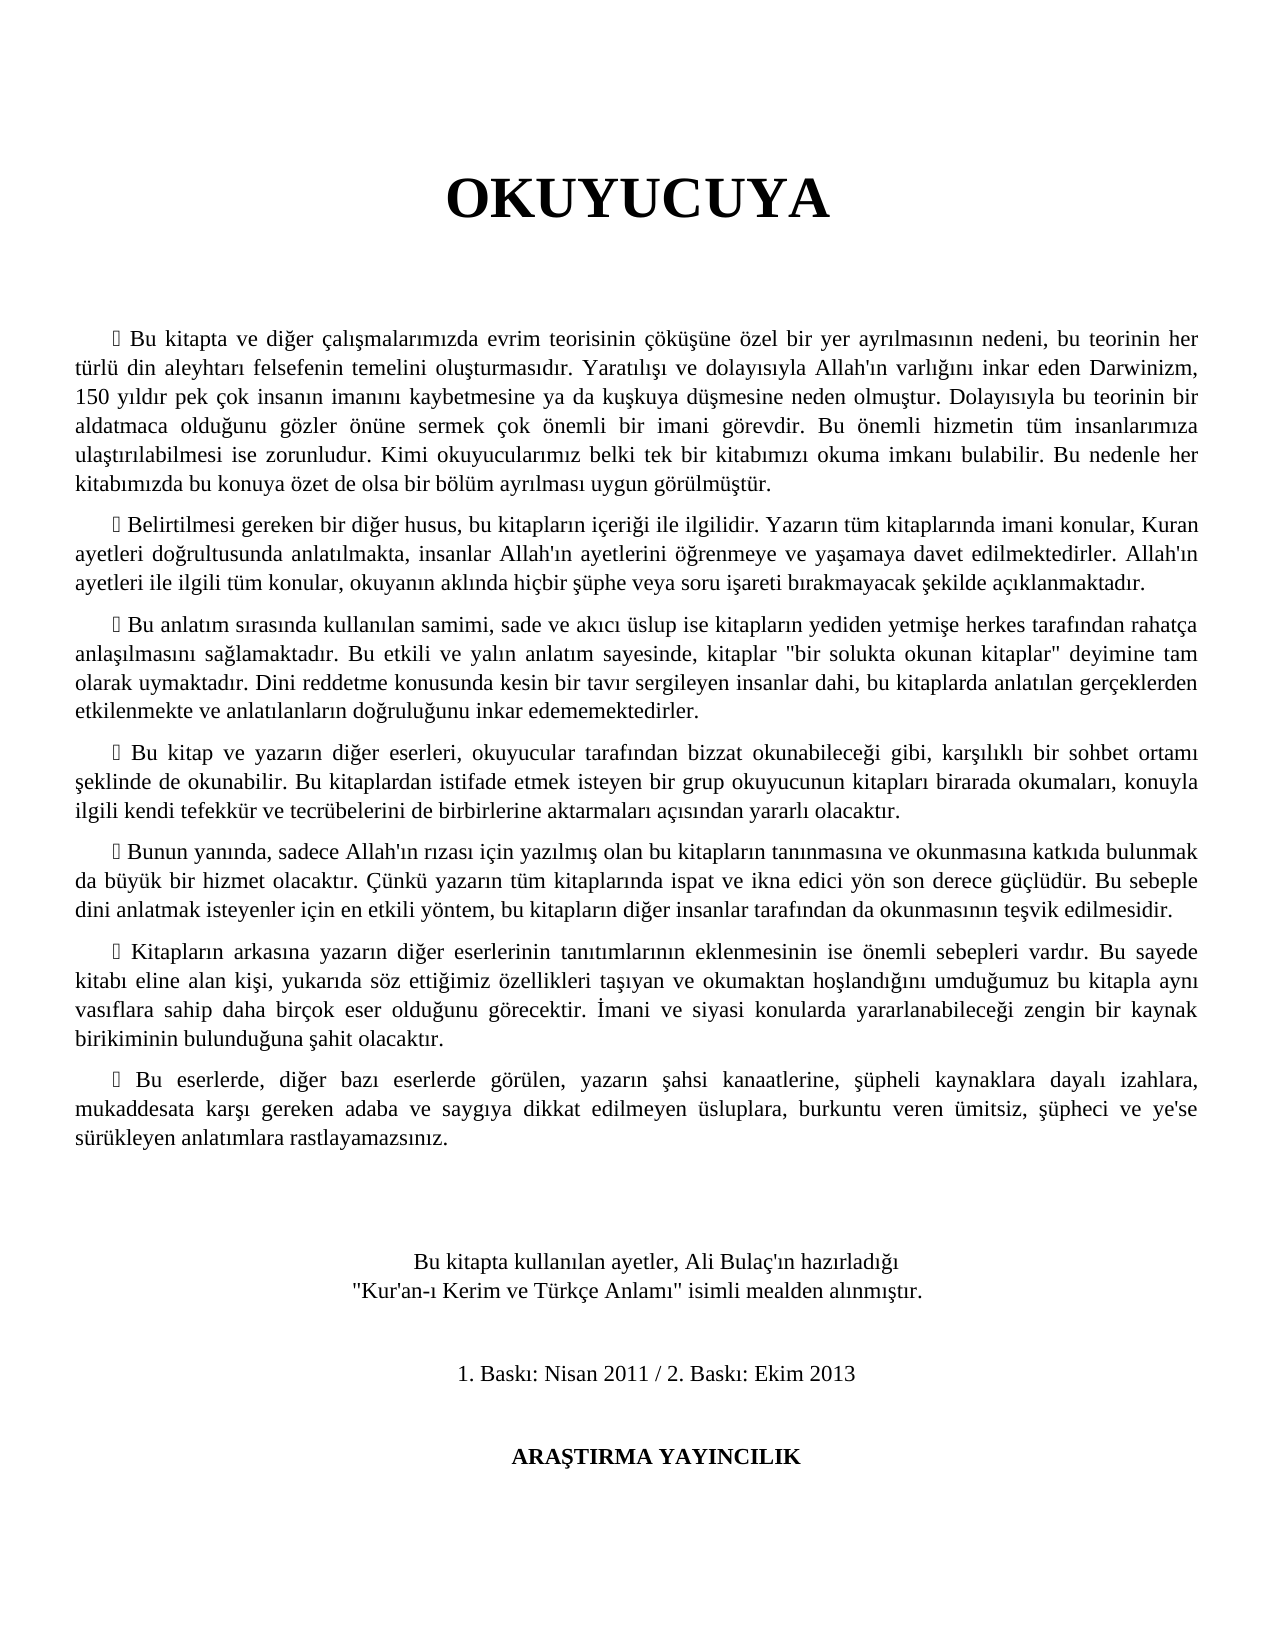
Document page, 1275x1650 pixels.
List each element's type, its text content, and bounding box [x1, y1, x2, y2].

text  Bu kitap ve yazarın diğer eserleri, okuyucular tarafından bizzat okunabileceği gibi, karşılıklı bir sohbet ortamı şeklinde de okunabilir. Bu kitaplardan istifade etmek isteyen bir grup okuyucunun kitapları birarada okumaları, konuyla ilgili kendi tefekkür ve tecrübelerini de birbirlerine aktarmaları açısından yararlı olacaktır. [75, 739, 1200, 823]
text  Kitapların arkasına yazarın diğer eserlerinin tanıtımlarının eklenmesinin ise önemli sebepleri vardır. Bu sayede kitabı eline alan kişi, yukarıda söz ettiğimiz özellikleri taşıyan ve okumaktan hoşlandığını umduğumuz bu kitapla aynı vasıflara sahip daha birçok eser olduğunu görecektir. İmani ve siyasi konularda yararlanabileceği zengin bir kaynak birikiminin bulunduğuna şahit olacaktır. [75, 938, 1200, 1051]
text Bu kitapta kullanılan ayetler, Ali Bulaç'ın hazırladığı "Kur'an-ı Kerim ve Türkçe Anlamı" isimli mealden alınmıştır. [75, 1248, 1200, 1304]
text  Bunun yanında, sadece Allah'ın rızası için yazılmış olan bu kitapların tanınmasına ve okunmasına katkıda bulunmak da büyük bir hizmet olacaktır. Çünkü yazarın tüm kitaplarında ispat ve ikna edici yön son derece güçlüdür. Bu sebeple dini anlatmak isteyenler için en etkili yöntem, bu kitapların diğer insanlar tarafından da okunmasının teşvik edilmesidir. [75, 838, 1200, 923]
text  Bu anlatım sırasında kullanılan samimi, sade ve akıcı üslup ise kitapların yediden yetmişe herkes tarafından rahatça anlaşılmasını sağlamaktadır. Bu etkili ve yalın anlatım sayesinde, kitaplar "bir solukta okunan kitaplar" deyimine tam olarak uymaktadır. Dini reddetme konusunda kesin bir tavır sergileyen insanlar dahi, bu kitaplarda anlatılan gerçeklerden etkilenmekte ve anlatılanların doğruluğunu inkar edememektedirler. [75, 611, 1200, 724]
text 1. Baskı: Nisan 2011 / 2. Baskı: Ekim 2013 [75, 1360, 1200, 1387]
subtitle OKUYUCUYA [75, 162, 1200, 229]
text  Bu eserlerde, diğer bazı eserlerde görülen, yazarın şahsi kanaatlerine, şüpheli kaynaklara dayalı izahlara, mukaddesata karşı gereken adaba ve saygıya dikkat edilmeyen üsluplara, burkuntu veren ümitsiz, şüpheci ve ye'se sürükleyen anlatımlara rastlayamazsınız. [75, 1066, 1200, 1150]
text  Bu kitapta ve diğer çalışmalarımızda evrim teorisinin çöküşüne özel bir yer ayrılmasının nedeni, bu teorinin her türlü din aleyhtarı felsefenin temelini oluşturmasıdır. Yaratılışı ve dolayısıyla Allah'ın varlığını inkar eden Darwinizm, 150 yıldır pek çok insanın imanını kaybetmesine ya da kuşkuya düşmesine neden olmuştur. Dolayısıyla bu teorinin bir aldatmaca olduğunu gözler önüne sermek çok önemli bir imani görevdir. Bu önemli hizmetin tüm insanlarımıza ulaştırılabilmesi ise zorunludur. Kimi okuyucularımız belki tek bir kitabımızı okuma imkanı bulabilir. Bu nedenle her kitabımızda bu konuya özet de olsa bir bölüm ayrılması uygun görülmüştür. [75, 325, 1200, 496]
text  Belirtilmesi gereken bir diğer husus, bu kitapların içeriği ile ilgilidir. Yazarın tüm kitaplarında imani konular, Kuran ayetleri doğrultusunda anlatılmakta, insanlar Allah'ın ayetlerini öğrenmeye ve yaşamaya davet edilmektedirler. Allah'ın ayetleri ile ilgili tüm konular, okuyanın aklında hiçbir şüphe veya soru işareti bırakmayacak şekilde açıklanmaktadır. [75, 511, 1200, 596]
text ARAŞTIRMA YAYINCILIK [75, 1443, 1200, 1469]
